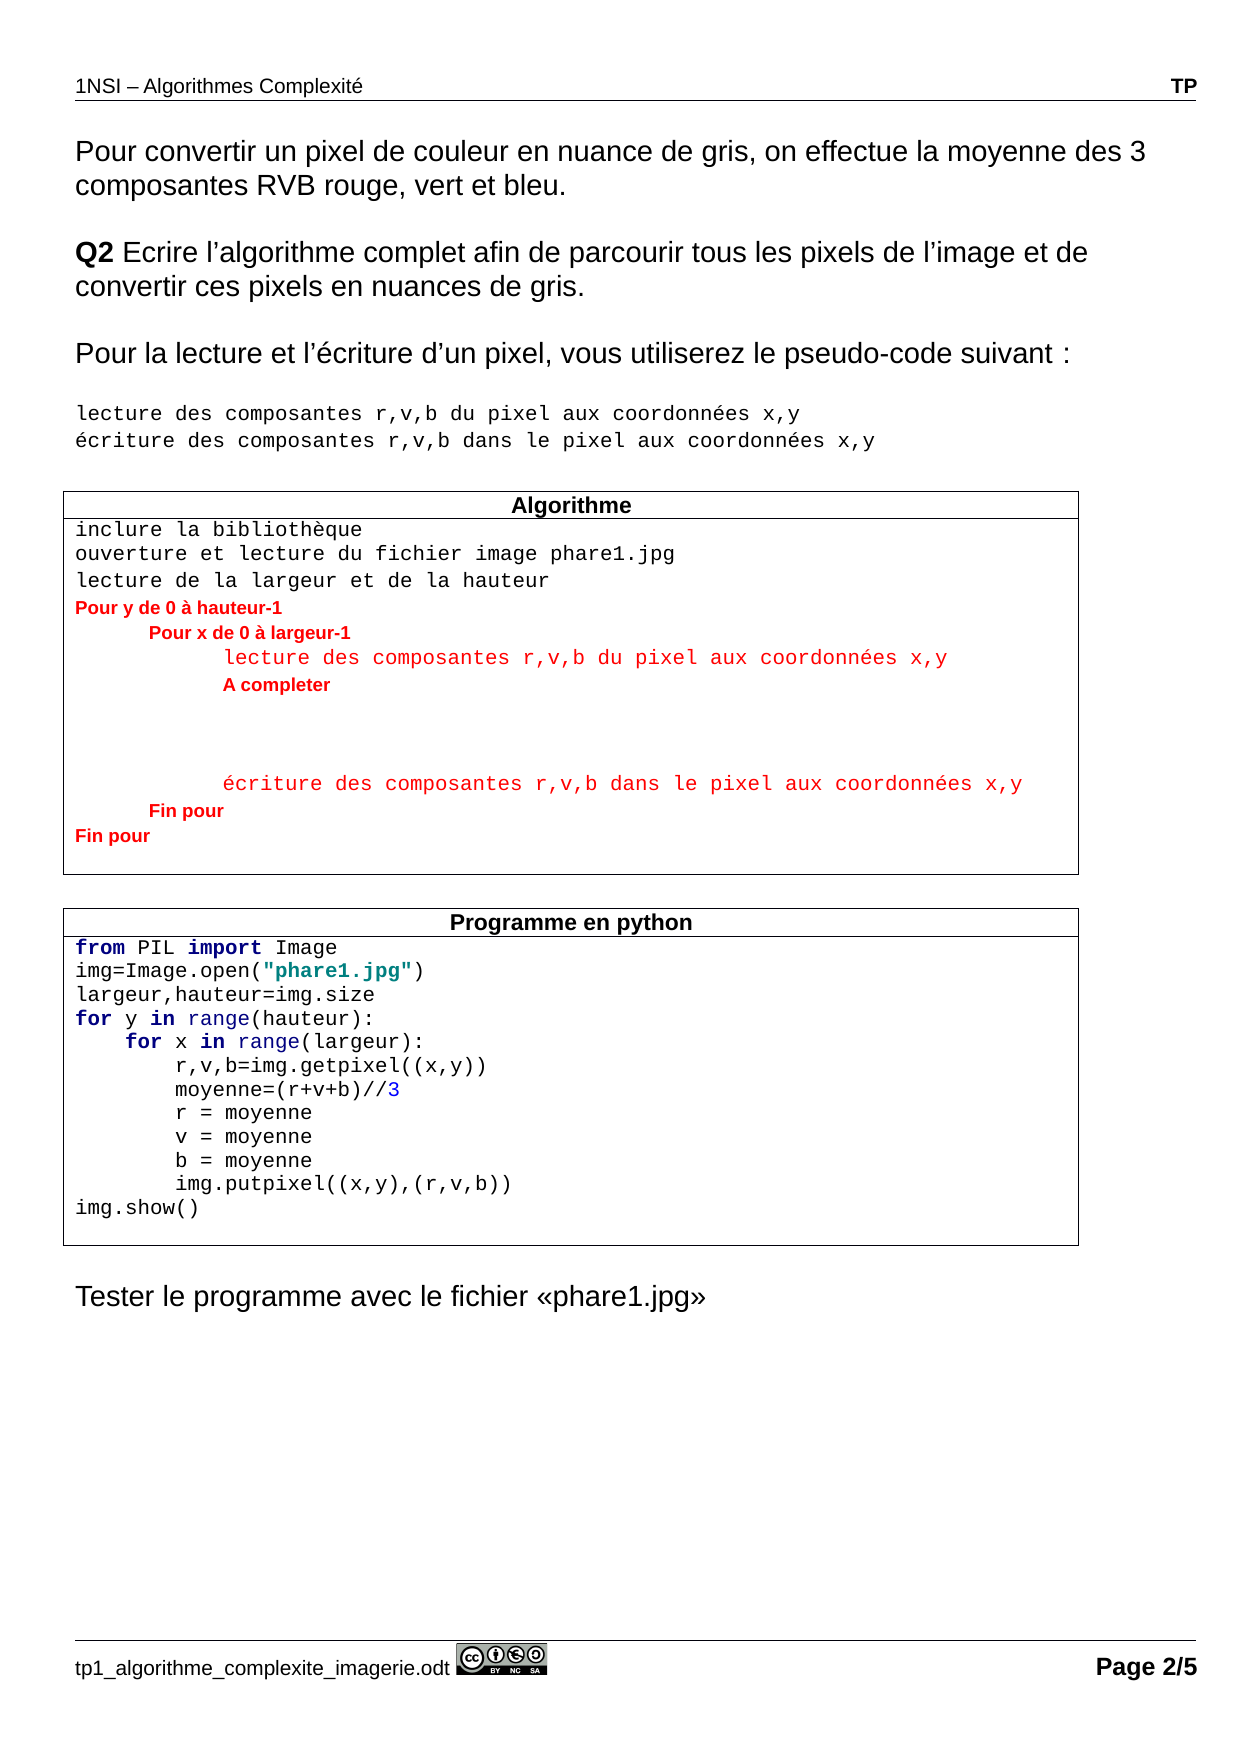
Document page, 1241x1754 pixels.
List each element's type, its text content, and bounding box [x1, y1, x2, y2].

text Pour la lecture et l’écriture d’un pixel, vous utiliserez le pseudo-code suivant : [75, 336, 1196, 369]
text Q2 Ecrire l’algorithme complet afin de parcourir tous les pixels de l’image et de convertir ces pixels en nuances de gris. [75, 235, 1196, 302]
picture [456, 1643, 548, 1675]
table_cell inclure la bibliothèque ouverture et lecture du fichier image phare1.jpg lecture de la largeur et de la hauteur Pour y de 0 à hauteur-1 Pour x de 0 à largeur-1 lecture des composantes r,v,b du pixel aux coordonnées x,y A completer écriture des composantes r,v,b dans le pixel aux coordonnées x,y Fin pour Fin pour [64, 519, 1078, 874]
text lecture des composantes r,v,b du pixel aux coordonnées x,y [75, 403, 1196, 426]
text écriture des composantes r,v,b dans le pixel aux coordonnées x,y [75, 430, 1196, 453]
table_header Algorithme [64, 492, 1078, 518]
table_header Programme en python [64, 909, 1078, 936]
text Tester le programme avec le fichier «phare1.jpg» [75, 1279, 1196, 1313]
text Pour convertir un pixel de couleur en nuance de gris, on effectue la moyenne des 3 composantes RVB rouge, vert et bleu. [75, 134, 1196, 201]
